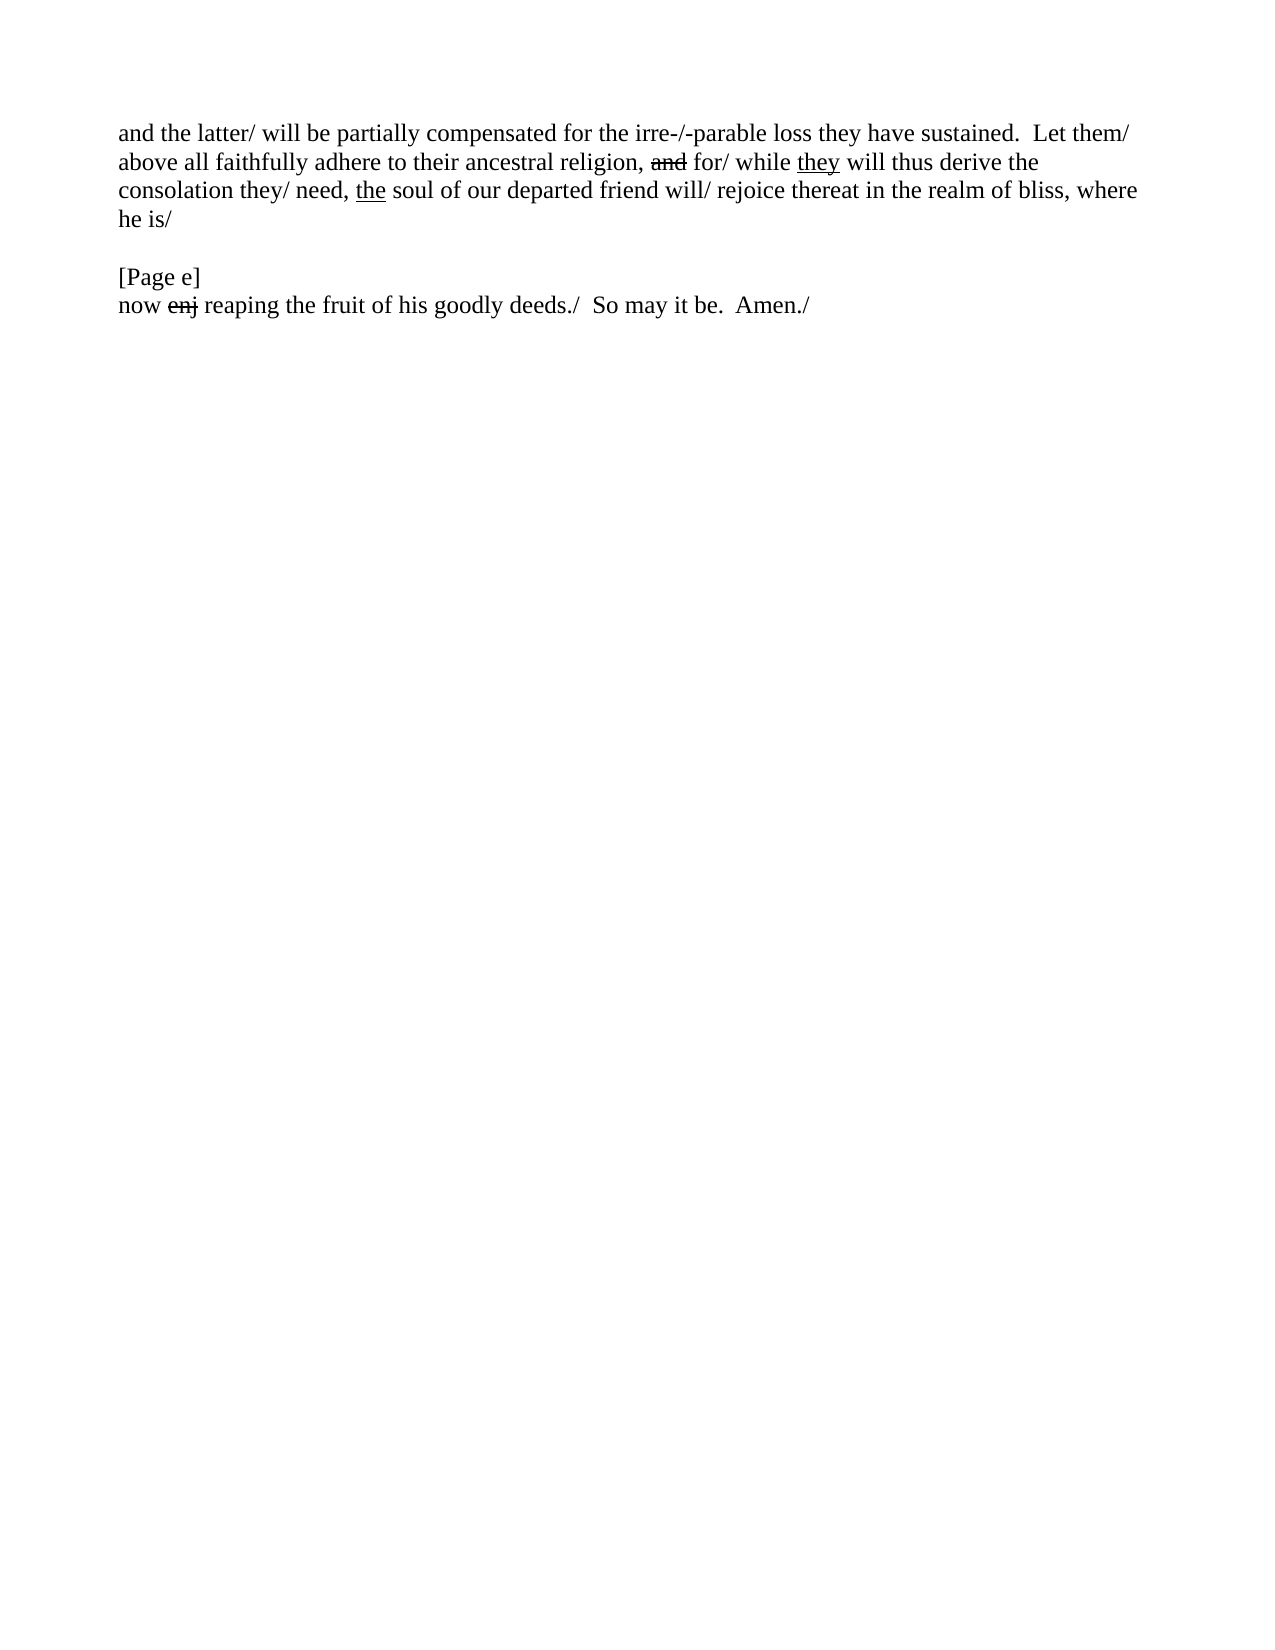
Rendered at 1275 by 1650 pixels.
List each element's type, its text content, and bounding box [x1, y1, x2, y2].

text now enj reaping the fruit of his goodly deeds./ So may it be. Amen./ [118, 291, 1157, 319]
text and the latter/ will be partially compensated for the irre-/-parable loss they have sustained. Let them/ above all faithfully adhere to their ancestral religion, and for/ while they will thus derive the consolation they/ need, the soul of our departed friend will/ rejoice thereat in the realm of bliss, where he is/ [118, 118, 1157, 233]
text [Page e] [118, 262, 1157, 291]
